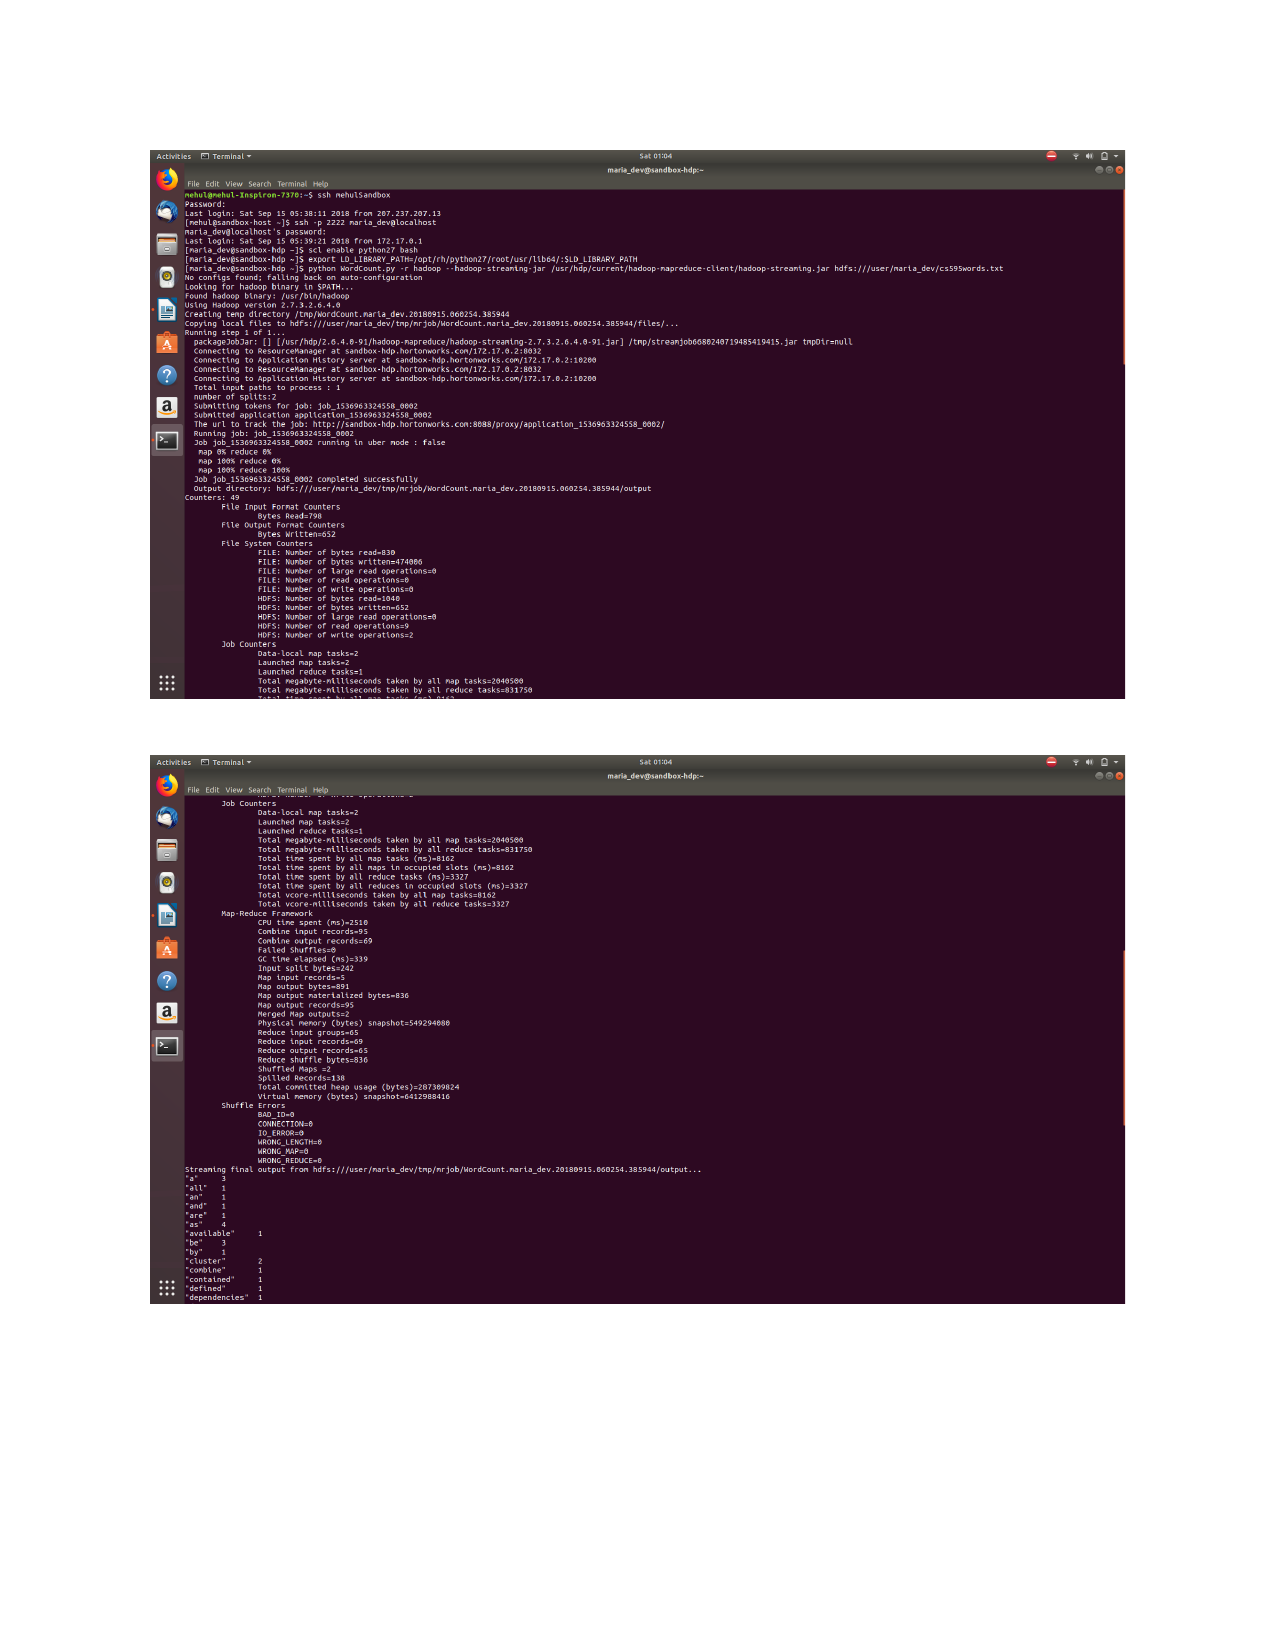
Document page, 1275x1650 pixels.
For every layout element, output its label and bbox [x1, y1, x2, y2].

picture [150, 755, 1125, 1304]
picture [150, 150, 1125, 699]
